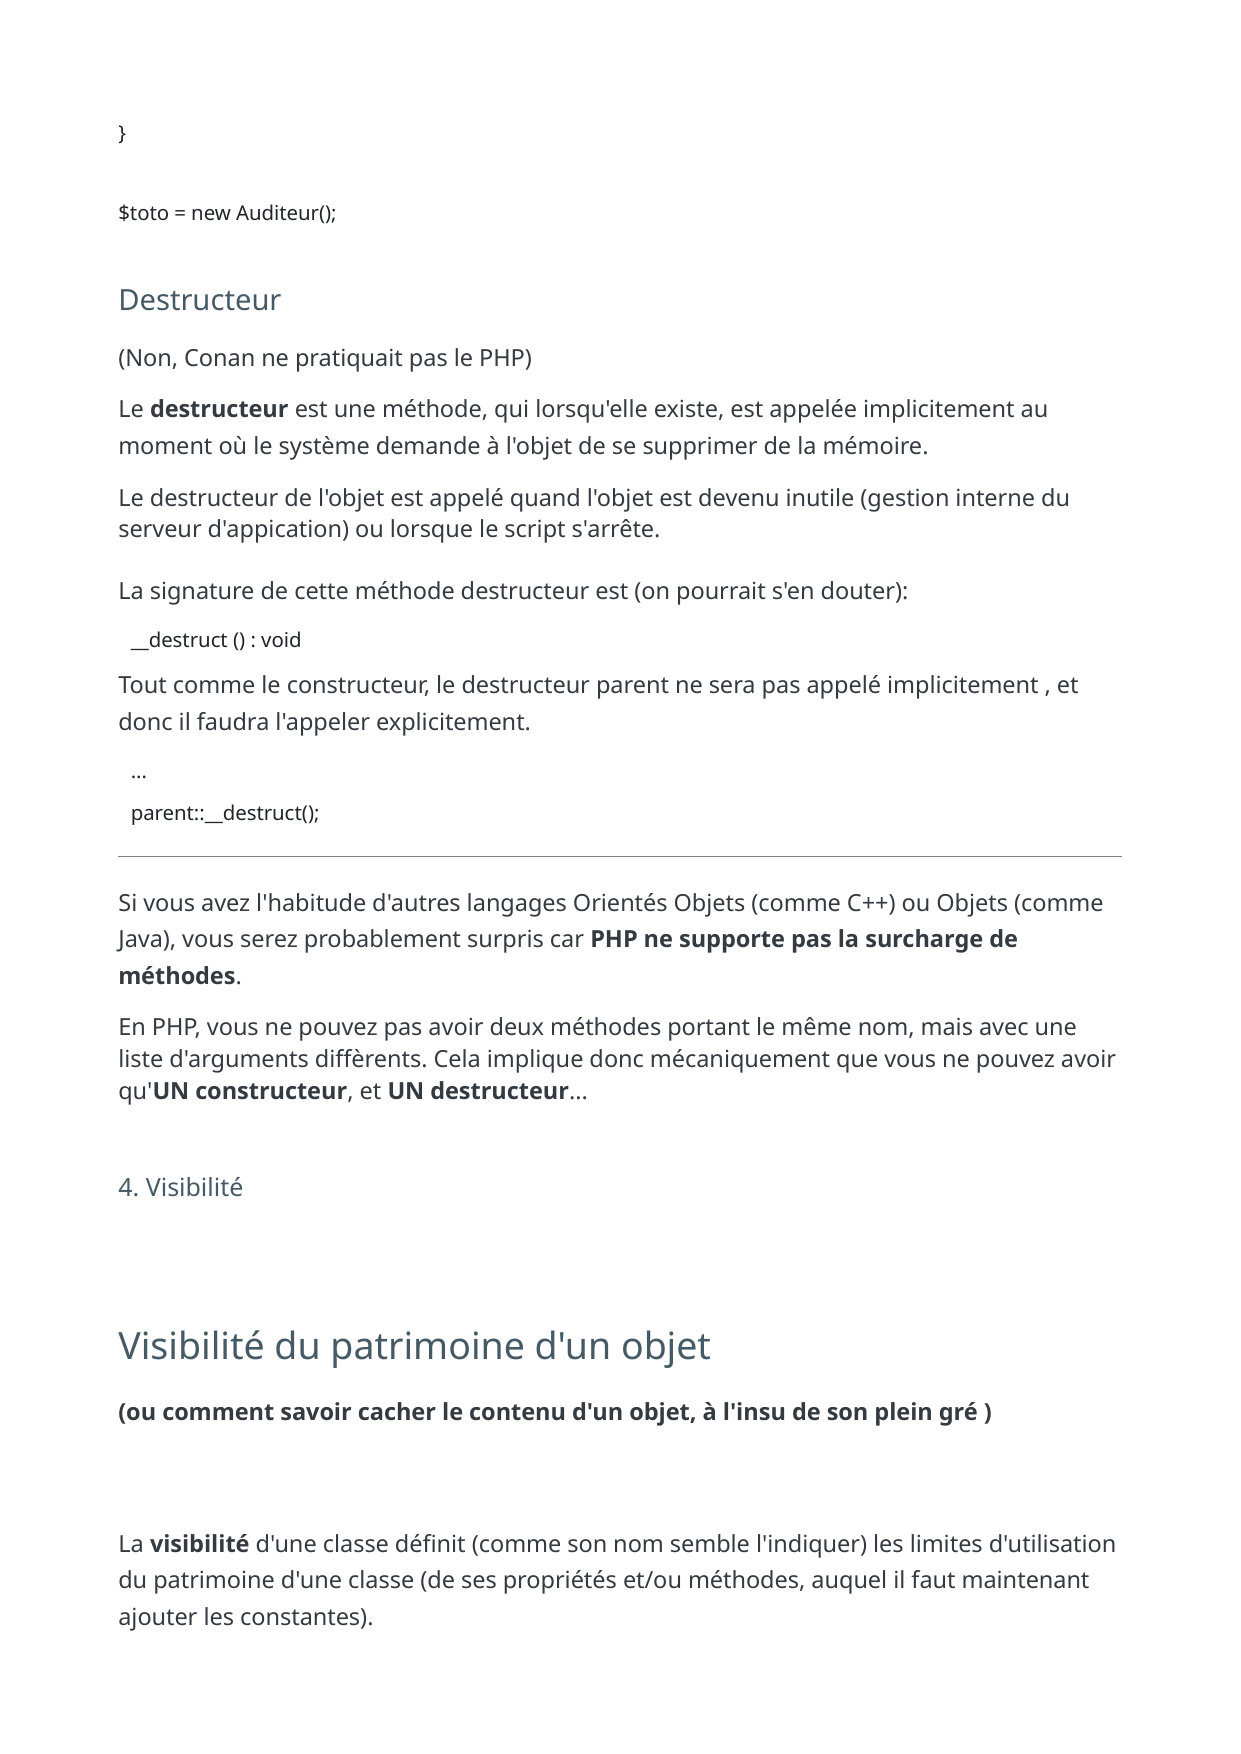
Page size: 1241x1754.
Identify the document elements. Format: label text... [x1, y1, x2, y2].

subtitle Destructeur [118, 279, 1122, 319]
text 4. Visibilité [118, 1136, 1122, 1204]
text Tout comme le constructeur, le destructeur parent ne sera pas appelé implicitement , et donc il faudra l'appeler explicitement. [118, 668, 1122, 737]
text (Non, Conan ne pratiquait pas le PHP) [118, 341, 1122, 373]
text __destruct () : void [118, 626, 1122, 654]
text parent::__destruct(); [118, 799, 1122, 827]
text (ou comment savoir cacher le contenu d'un objet, à l'insu de son plein gré ) [118, 1395, 1122, 1427]
text ... [118, 756, 1122, 784]
text En PHP, vous ne pouvez pas avoir deux méthodes portant le même nom, mais avec une liste d'arguments diffèrents. Cela implique donc mécaniquement que vous ne pouvez avoir qu'UN constructeur, et UN destructeur... [118, 1011, 1122, 1107]
text Le destructeur de l'objet est appelé quand l'objet est devenu inutile (gestion interne du serveur d'appication) ou lorsque le script s'arrête. [118, 481, 1122, 545]
text Le destructeur est une méthode, qui lorsqu'elle existe, est appelée implicitement au moment où le système demande à l'objet de se supprimer de la mémoire. [118, 393, 1122, 461]
text La visibilité d'une classe définit (comme son nom semble l'indiquer) les limites d'utilisation du patrimoine d'une classe (de ses propriétés et/ou méthodes, auquel il faut maintenant ajouter les constantes). [118, 1527, 1122, 1633]
text La signature de cette méthode destructeur est (on pourrait s'en douter): [118, 574, 1122, 606]
subtitle Visibilité du patrimoine d'un objet [118, 1319, 1122, 1370]
text $toto = new Auditeur(); [118, 199, 1122, 226]
text Si vous avez l'habitude d'autres langages Orientés Objets (comme C++) ou Objets (comme Java), vous serez probablement surpris car PHP ne supporte pas la surcharge de méthodes. [118, 886, 1122, 991]
text } [118, 118, 1122, 146]
